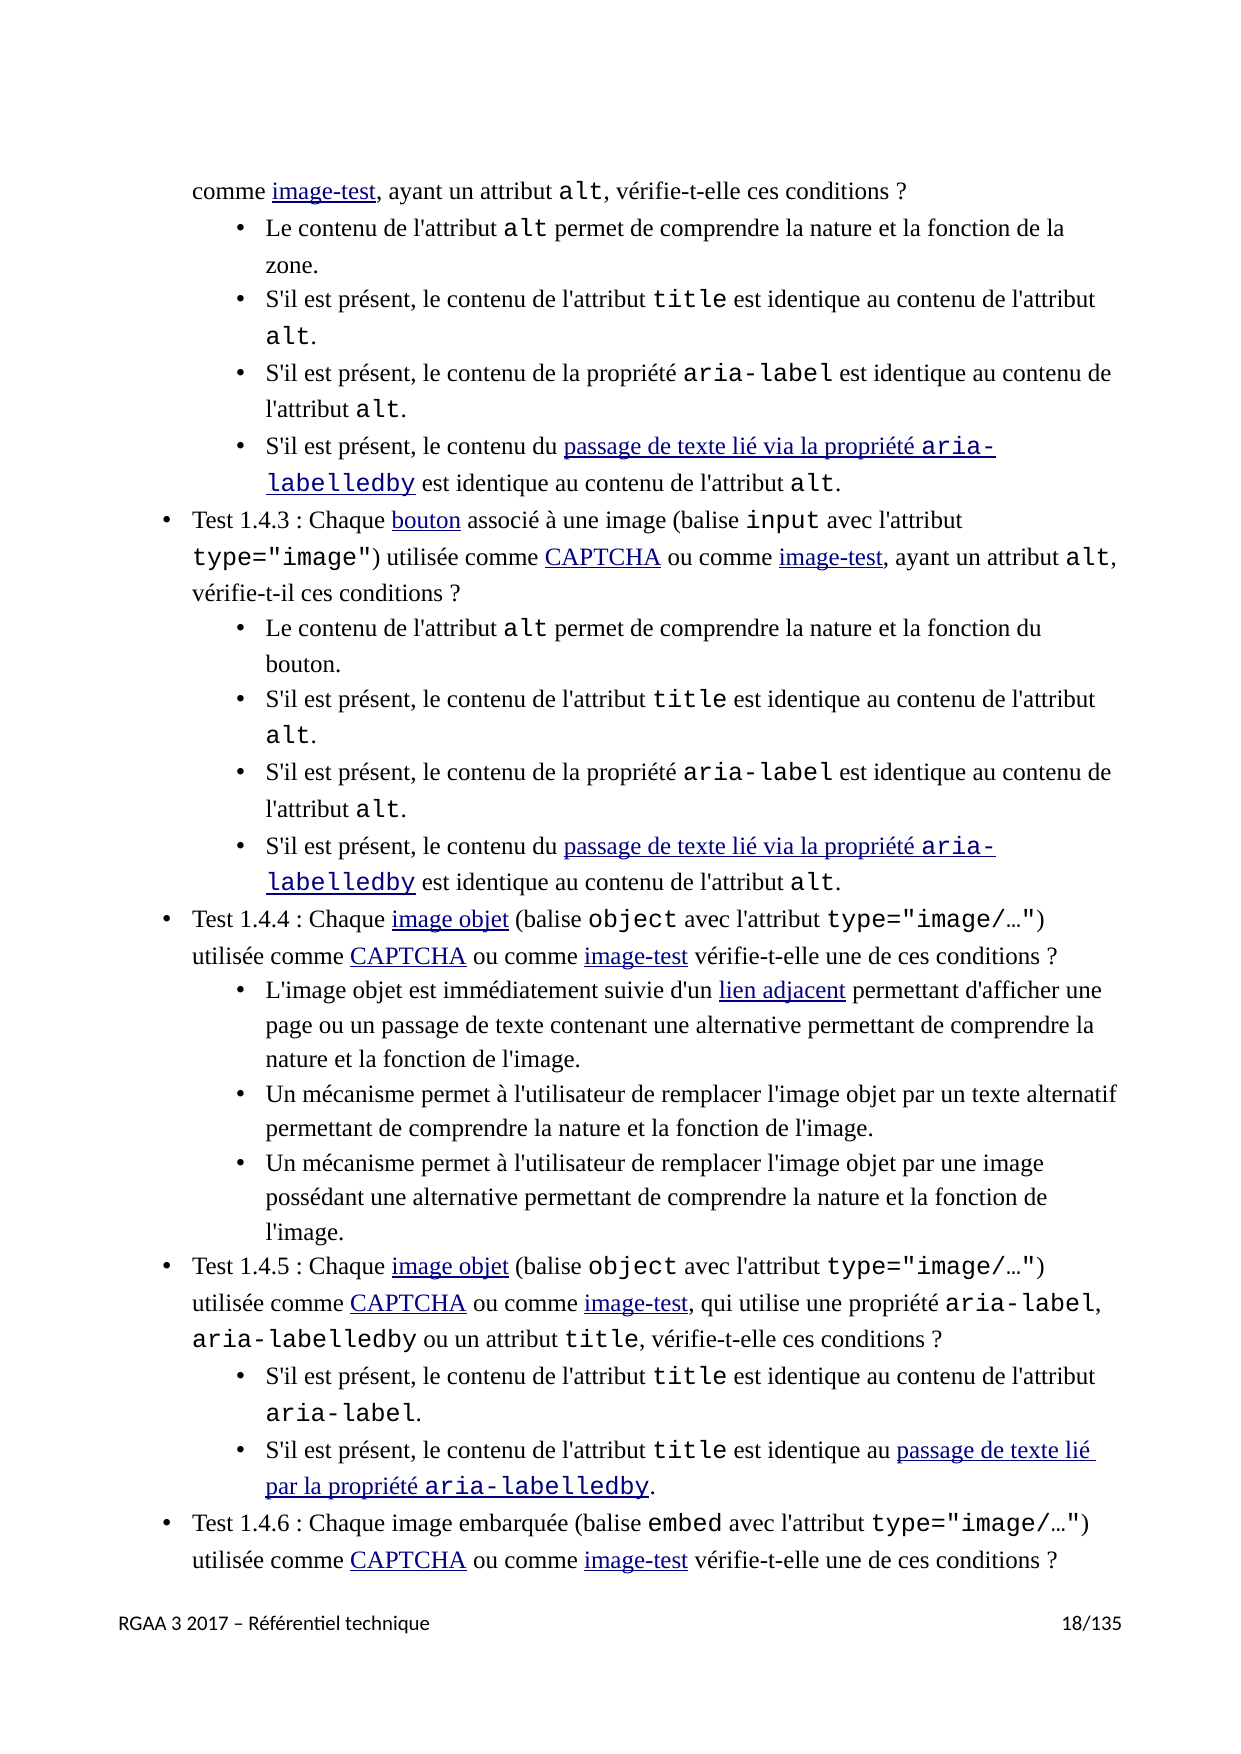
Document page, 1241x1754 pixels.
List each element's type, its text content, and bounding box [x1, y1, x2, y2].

list Le contenu de l'attribut alt permet de comprendre la nature et la fonction de la zone. [236, 213, 1122, 279]
list Test 1.4.6 : Chaque image embarquée (balise embed avec l'attribut type="image/…") utilisée comme CAPTCHA ou comme image-test vérifie-t-elle une de ces conditions ? [162, 1508, 1122, 1574]
list L'image objet est immédiatement suivie d'un lien adjacent permettant d'afficher une page ou un passage de texte contenant une alternative permettant de comprendre la nature et la fonction de l'image. [236, 975, 1122, 1073]
list Un mécanisme permet à l'utilisateur de remplacer l'image objet par une image possédant une alternative permettant de comprendre la nature et la fonction de l'image. [236, 1148, 1122, 1245]
list S'il est présent, le contenu de l'attribut title est identique au contenu de l'attribut alt. [236, 684, 1122, 751]
list Un mécanisme permet à l'utilisateur de remplacer l'image objet par un texte alternatif permettant de comprendre la nature et la fonction de l'image. [236, 1079, 1122, 1142]
list Test 1.4.4 : Chaque image objet (balise object avec l'attribut type="image/…") utilisée comme CAPTCHA ou comme image-test vérifie-t-elle une de ces conditions ? [162, 904, 1122, 969]
list S'il est présent, le contenu de l'attribut title est identique au contenu de l'attribut alt. [236, 284, 1122, 352]
list Le contenu de l'attribut alt permet de comprendre la nature et la fonction du bouton. [236, 613, 1122, 678]
list S'il est présent, le contenu de la propriété aria-label est identique au contenu de l'attribut alt. [236, 757, 1122, 824]
list S'il est présent, le contenu de l'attribut title est identique au passage de texte lié par la propriété aria-labelledby. [236, 1435, 1122, 1502]
list S'il est présent, le contenu du passage de texte lié via la propriété aria-labelledby est identique au contenu de l'attribut alt. [236, 431, 1122, 499]
list S'il est présent, le contenu de la propriété aria-label est identique au contenu de l'attribut alt. [236, 358, 1122, 425]
list Test 1.4.3 : Chaque bouton associé à une image (balise input avec l'attribut type="image") utilisée comme CAPTCHA ou comme image-test, ayant un attribut alt, vérifie-t-il ces conditions ? [162, 505, 1122, 607]
list S'il est présent, le contenu du passage de texte lié via la propriété aria-labelledby est identique au contenu de l'attribut alt. [236, 831, 1122, 898]
list Test 1.4.5 : Chaque image objet (balise object avec l'attribut type="image/…") utilisée comme CAPTCHA ou comme image-test, qui utilise une propriété aria-label, aria-labelledby ou un attribut title, vérifie-t-elle ces conditions ? [162, 1251, 1122, 1355]
list S'il est présent, le contenu de l'attribut title est identique au contenu de l'attribut aria-label. [236, 1361, 1122, 1429]
list comme image-test, ayant un attribut alt, vérifie-t-elle ces conditions ? [162, 176, 1122, 207]
